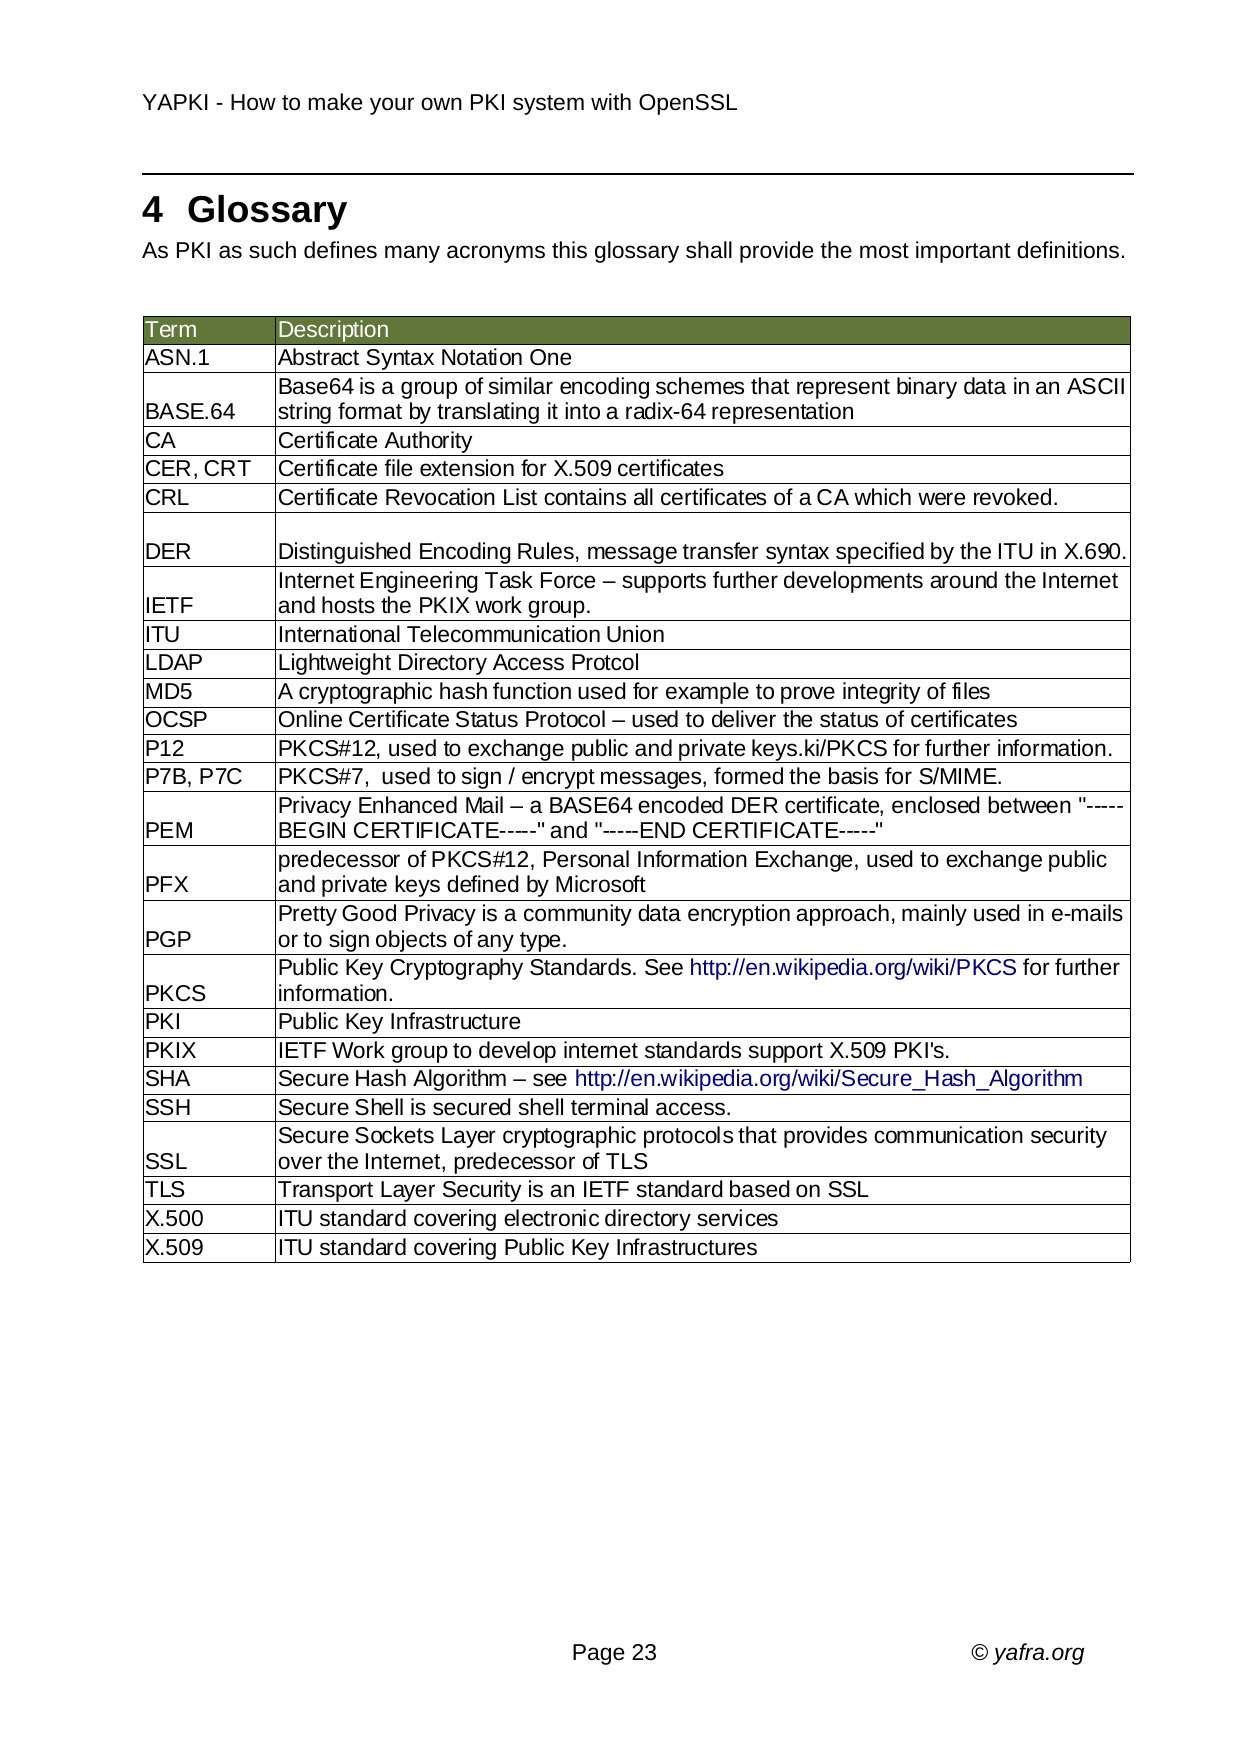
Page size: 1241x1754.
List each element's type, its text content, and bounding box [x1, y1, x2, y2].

text As PKI as such defines many acronyms this glossary shall provide the most important definitions. [142, 237, 1134, 263]
subtitle Glossary [142, 175, 1134, 230]
